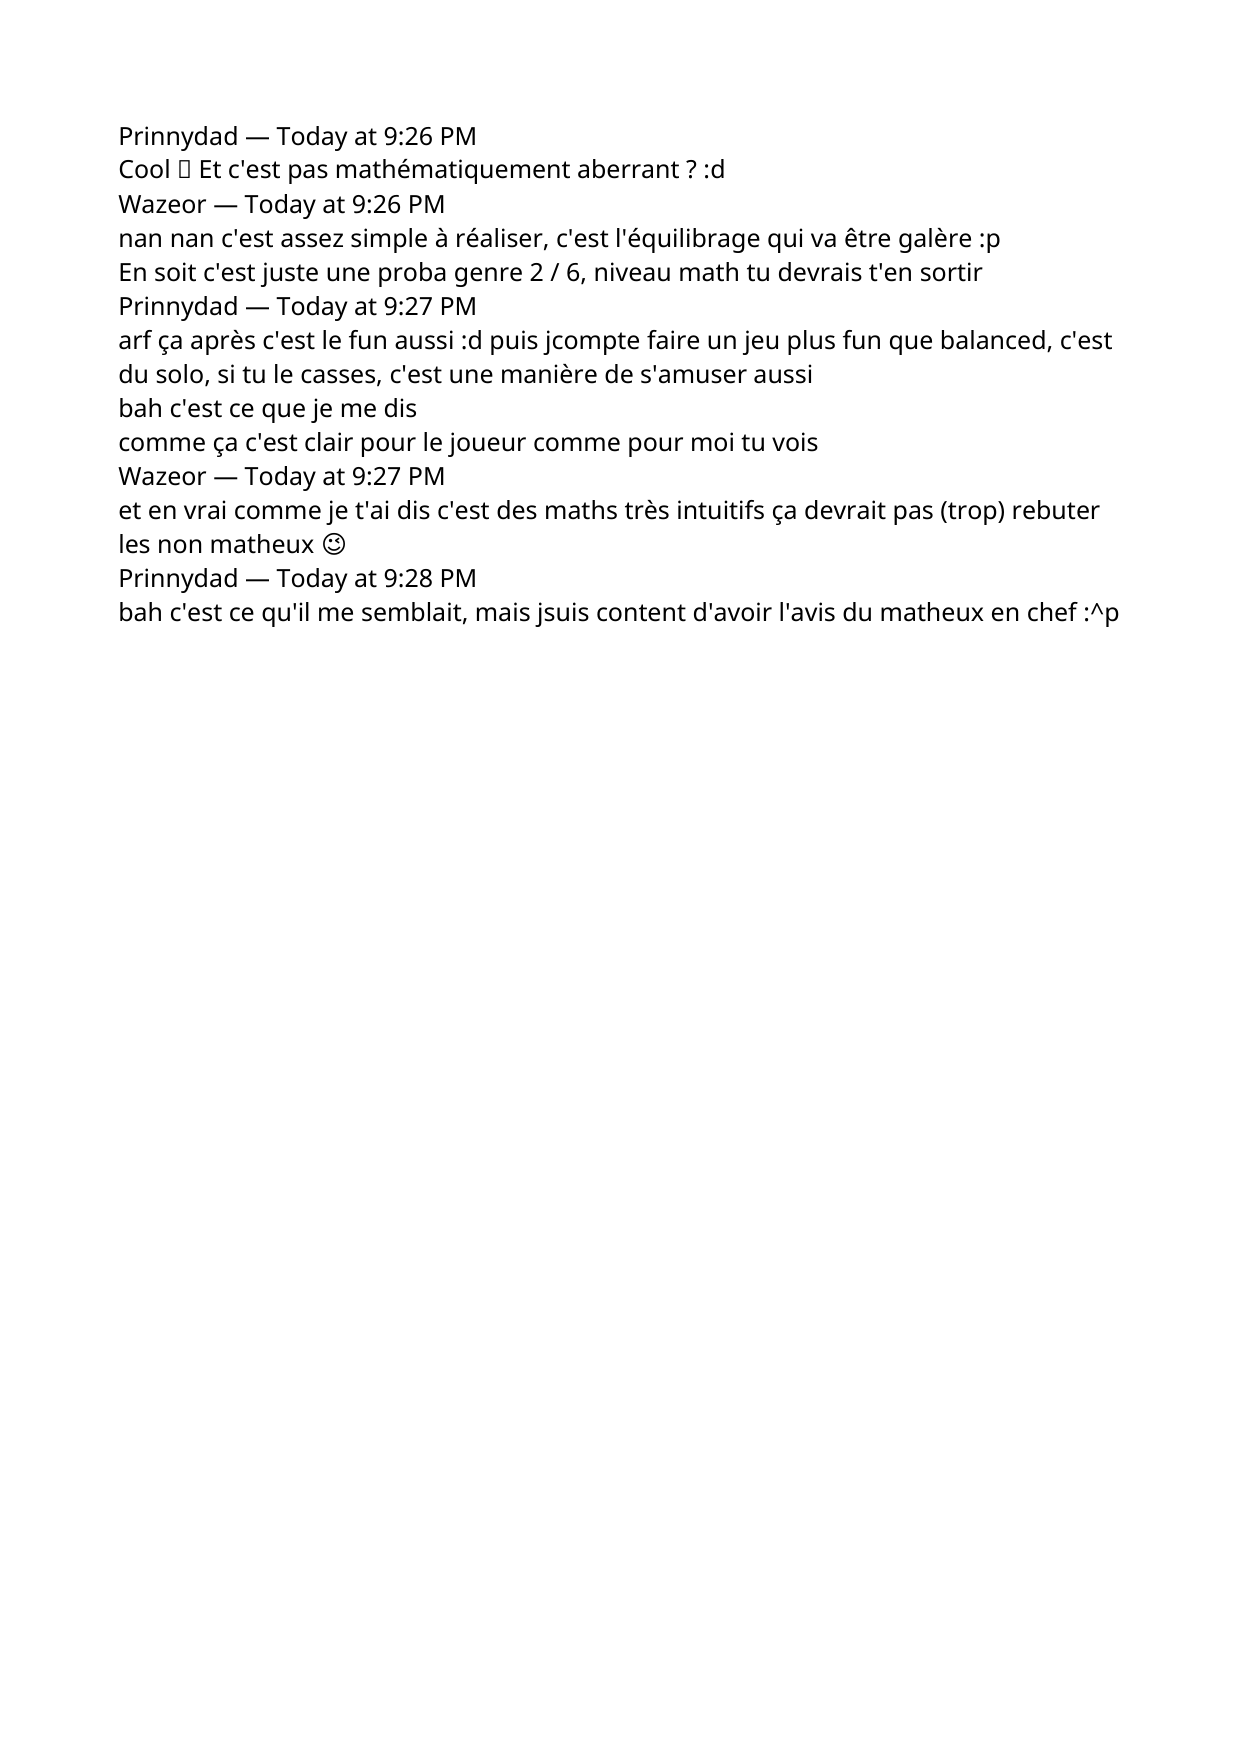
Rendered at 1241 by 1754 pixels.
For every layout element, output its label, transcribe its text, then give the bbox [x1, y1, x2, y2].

text et en vrai comme je t'ai dis c'est des maths très intuitifs ça devrait pas (trop) rebuter les non matheux 😉 [118, 493, 1122, 561]
text bah c'est ce que je me dis [118, 391, 1122, 425]
text comme ça c'est clair pour le joueur comme pour moi tu vois [118, 425, 1122, 459]
text Prinnydad — Today at 9:26 PM [118, 118, 1122, 152]
text nan nan c'est assez simple à réaliser, c'est l'équilibrage qui va être galère :p [118, 220, 1122, 254]
text Wazeor — Today at 9:26 PM [118, 186, 1122, 220]
text Cool 🙂 Et c'est pas mathématiquement aberrant ? :d [118, 152, 1122, 186]
text Wazeor — Today at 9:27 PM [118, 459, 1122, 493]
text Prinnydad — Today at 9:27 PM [118, 288, 1122, 322]
text arf ça après c'est le fun aussi :d puis jcompte faire un jeu plus fun que balanced, c'est du solo, si tu le casses, c'est une manière de s'amuser aussi [118, 322, 1122, 391]
text bah c'est ce qu'il me semblait, mais jsuis content d'avoir l'avis du matheux en chef :^p [118, 595, 1122, 629]
text Prinnydad — Today at 9:28 PM [118, 561, 1122, 595]
text En soit c'est juste une proba genre 2 / 6, niveau math tu devrais t'en sortir [118, 254, 1122, 288]
